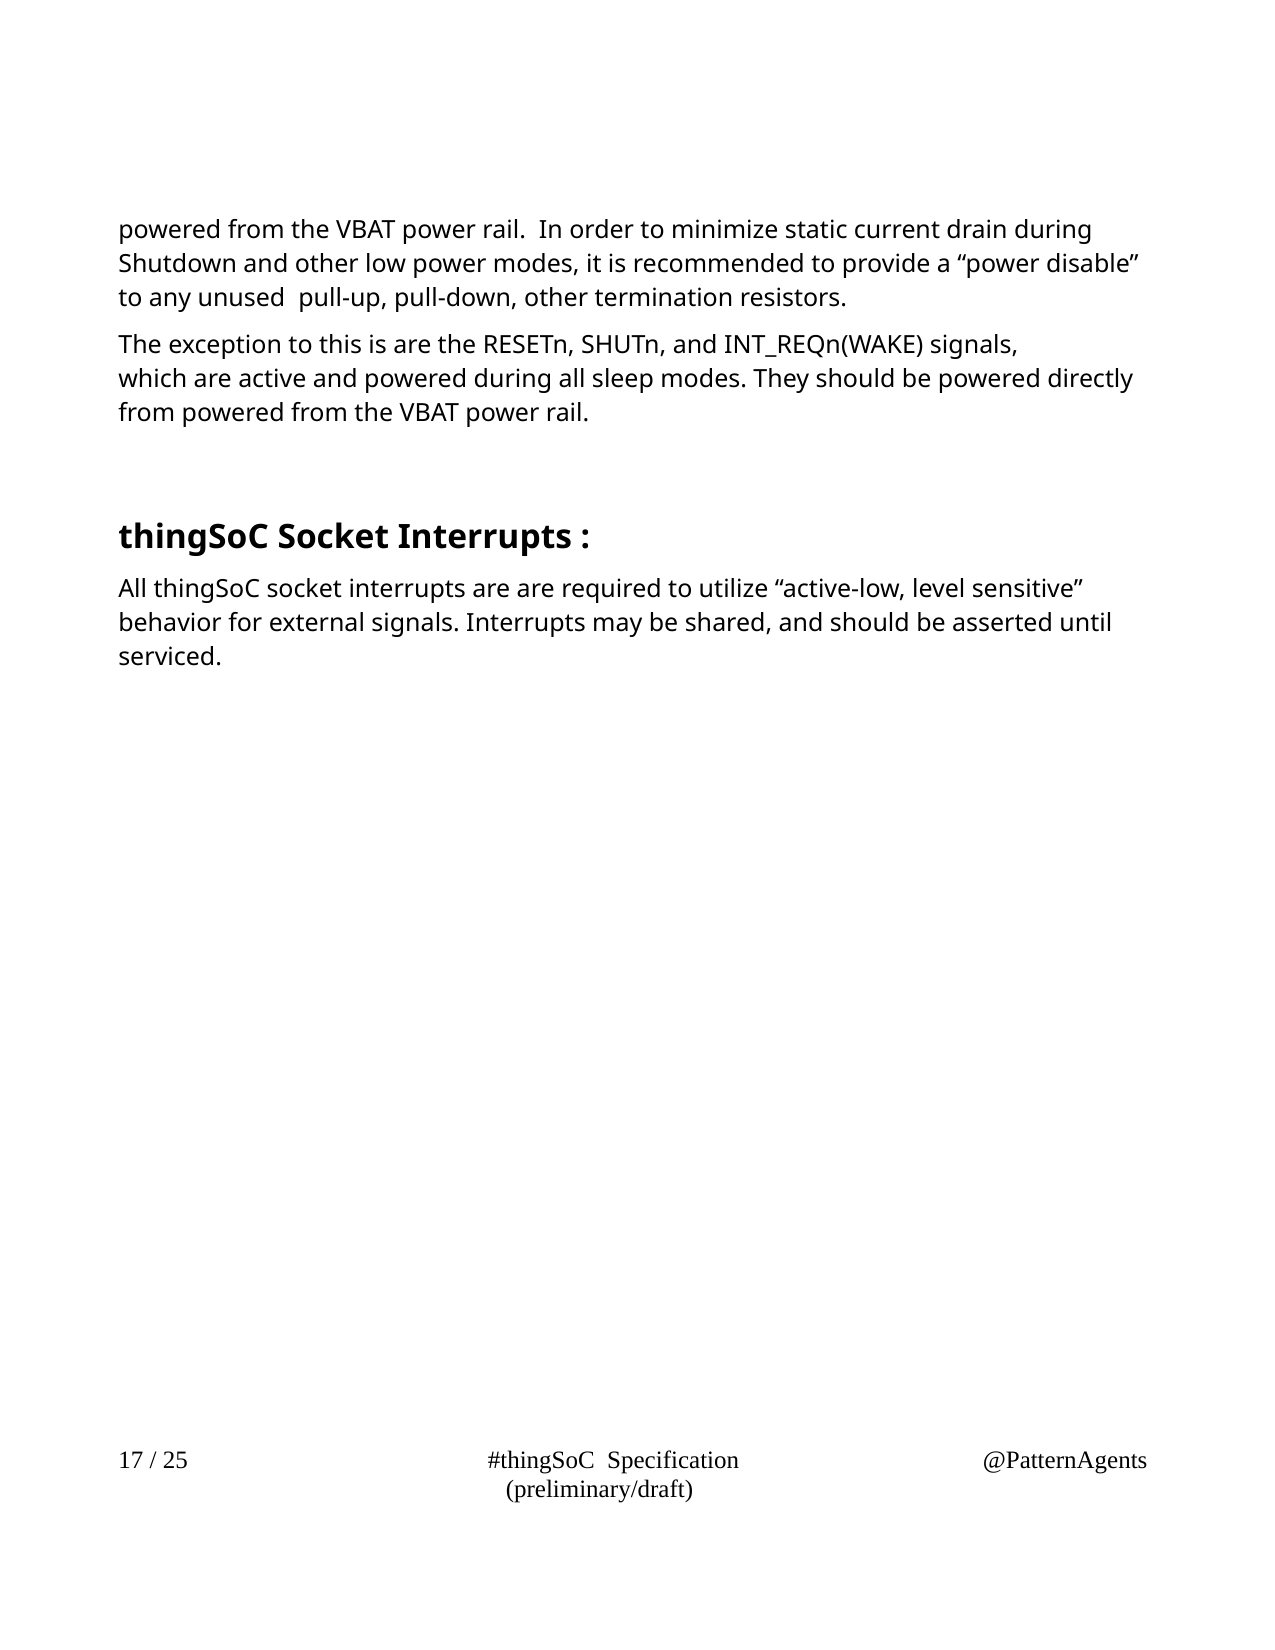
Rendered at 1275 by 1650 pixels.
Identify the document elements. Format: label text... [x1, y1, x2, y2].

text All thingSoC socket interrupts are are required to utilize “active-low, level sensitive” behavior for external signals. Interrupts may be shared, and should be asserted until serviced. [118, 571, 1157, 673]
text powered from the VBAT power rail. In order to minimize static current drain during Shutdown and other low power modes, it is recommended to provide a “power disable” to any unused pull-up, pull-down, other termination resistors. [118, 212, 1157, 314]
subtitle thingSoC Socket Interrupts : [118, 513, 1157, 558]
text The exception to this is are the RESETn, SHUTn, and INT_REQn(WAKE) signals, which are active and powered during all sleep modes. They should be powered directly from powered from the VBAT power rail. [118, 326, 1157, 429]
